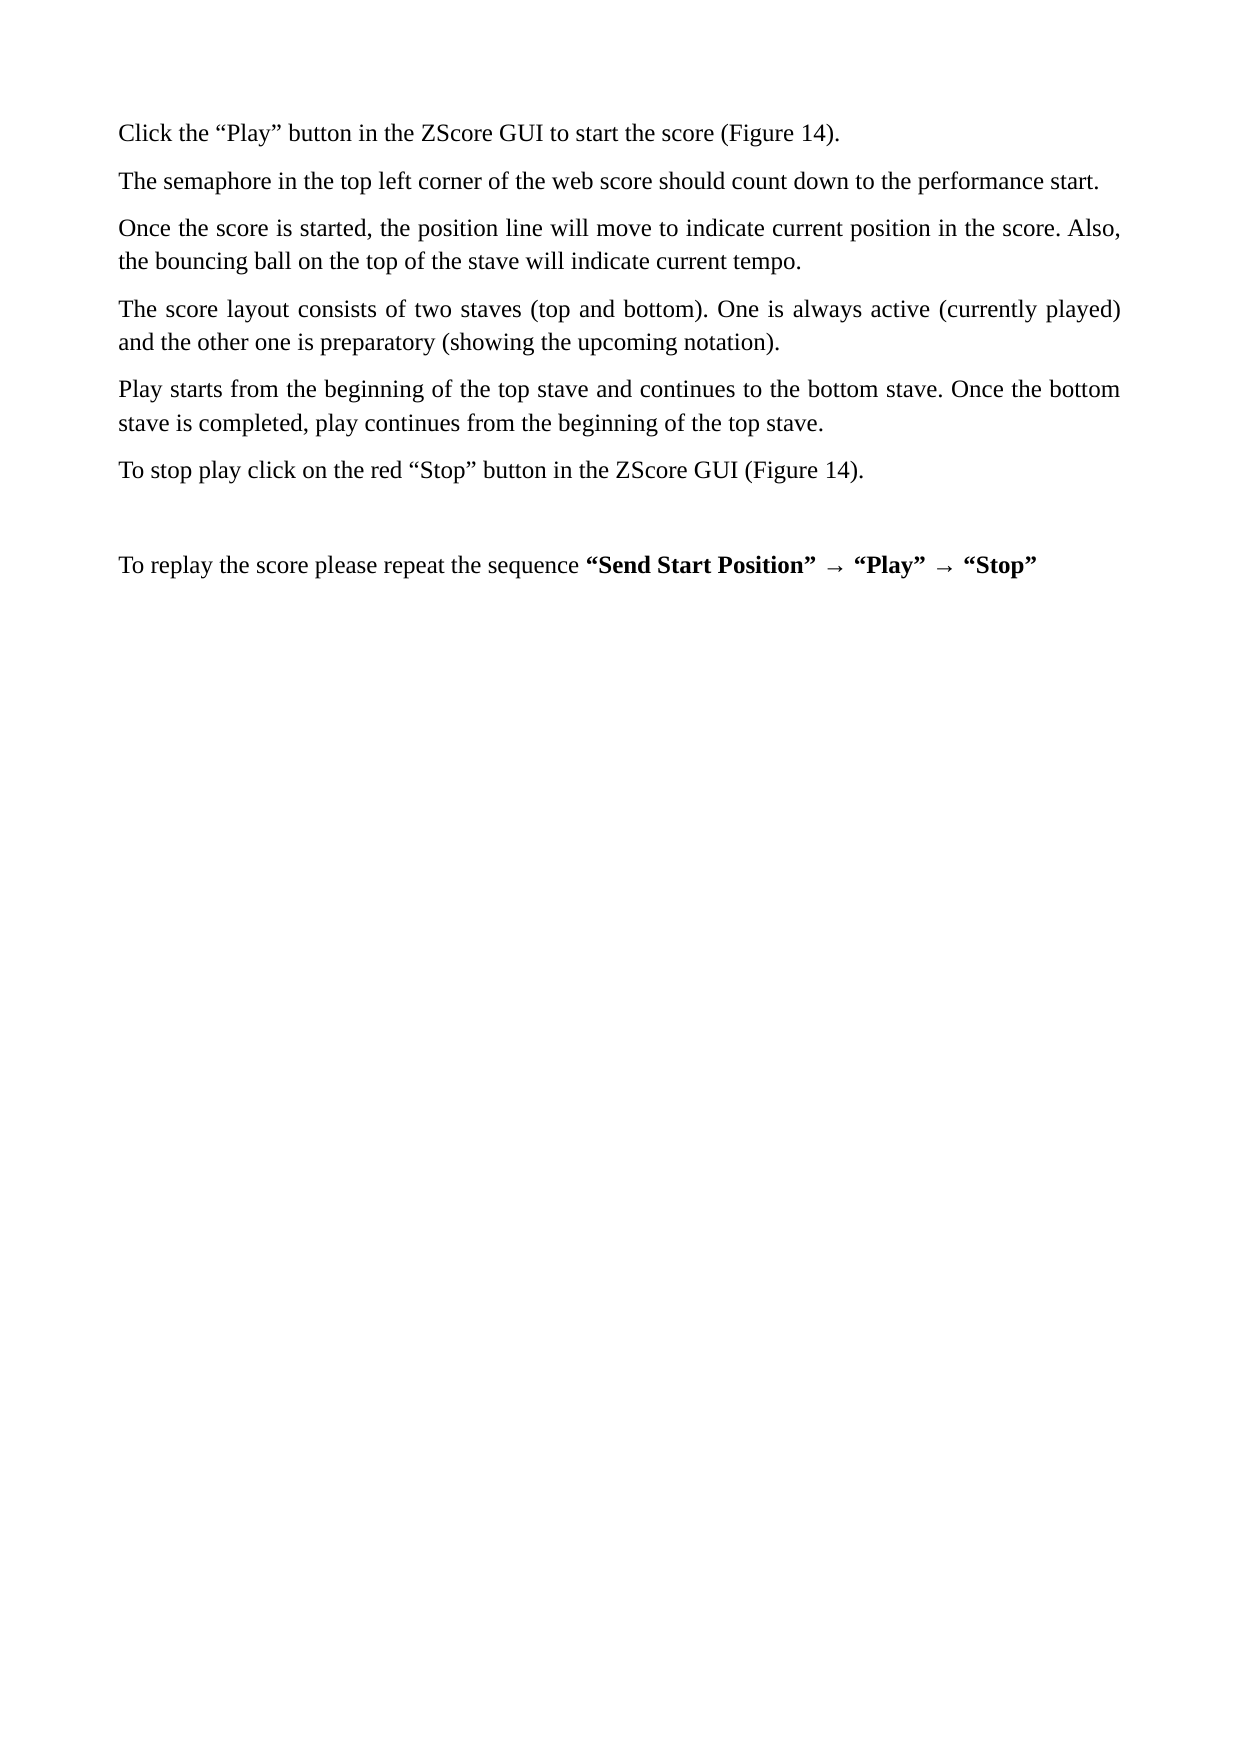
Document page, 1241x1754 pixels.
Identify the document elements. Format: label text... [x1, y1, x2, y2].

text Play starts from the beginning of the top stave and continues to the bottom stave. Once the bottom stave is completed, play continues from the beginning of the top stave. [118, 374, 1122, 436]
text To stop play click on the red “Stop” button in the ZScore GUI (Figure 14). [118, 455, 1122, 484]
text To replay the score please repeat the sequence “Send Start Position” → “Play” → “Stop” [118, 550, 1122, 579]
text Click the “Play” button in the ZScore GUI to start the score (Figure 14). [118, 118, 1122, 147]
text The semaphore in the top left corner of the web score should count down to the performance start. [118, 166, 1122, 194]
text Once the score is started, the position line will move to indicate current position in the score. Also, the bouncing ball on the top of the stave will indicate current tempo. [118, 213, 1122, 275]
text The score layout consists of two staves (top and bottom). One is always active (currently played) and the other one is preparatory (showing the upcoming notation). [118, 294, 1122, 356]
